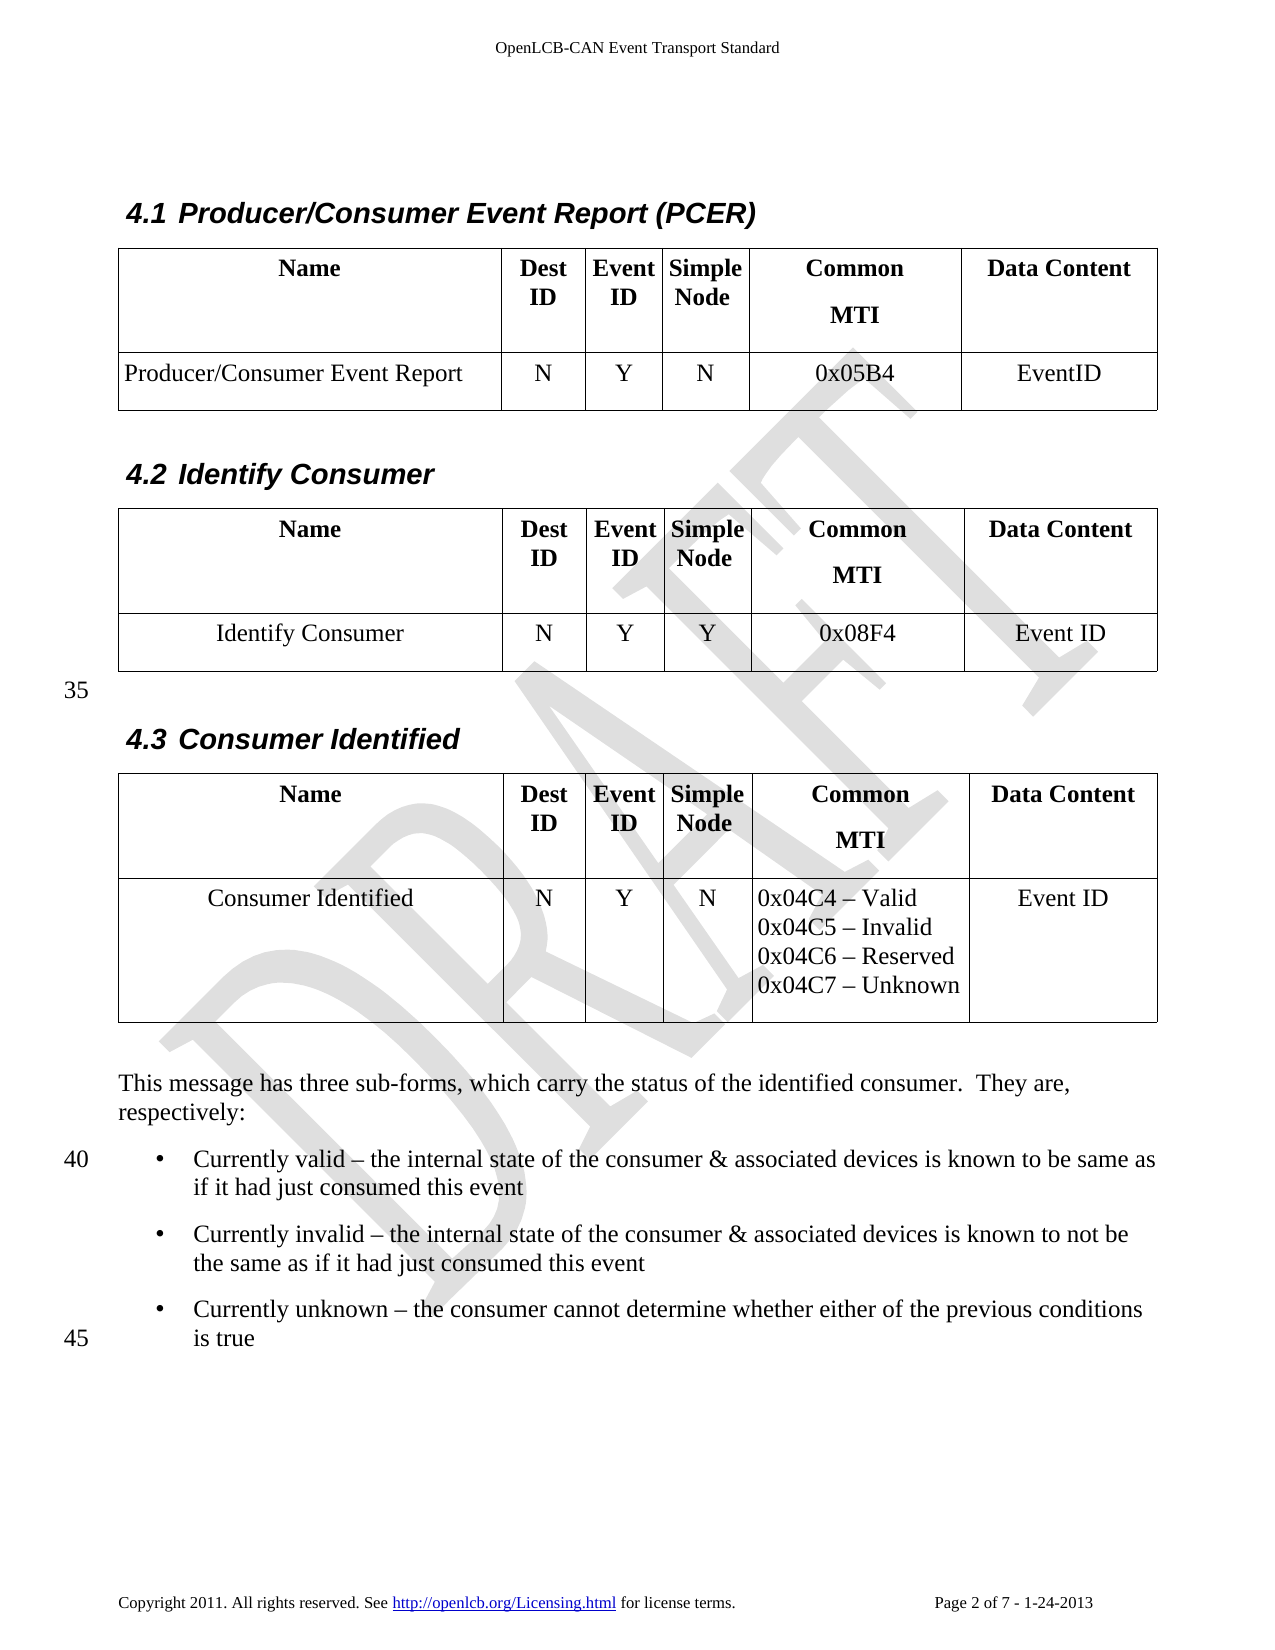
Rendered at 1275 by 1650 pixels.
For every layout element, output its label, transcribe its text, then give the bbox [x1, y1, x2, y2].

list Currently invalid – the internal state of the consumer & associated devices is known to not be the same as if it had just consumed this event [476, 1219, 1157, 1276]
table_header Name [119, 774, 503, 878]
table_cell N [675, 879, 752, 977]
table_header Common MTI [752, 509, 964, 612]
subtitle Producer/Consumer Event Report (PCER) [118, 196, 1157, 230]
list Currently valid – the internal state of the consumer & associated devices is known to be same as if it had just consumed this event [516, 1144, 1157, 1201]
table_header Common MTI [750, 249, 961, 352]
text This message has three sub-forms, which carry the status of the identified consumer. They are, respectively: [573, 1068, 1157, 1126]
table_header Simple Node [682, 831, 752, 878]
table_cell Consumer Identified [384, 879, 503, 983]
text This message has three sub-forms, which carry the status of the identified consumer. They are, respectively: [118, 1068, 278, 1126]
table_cell Y [665, 614, 730, 671]
table_cell [507, 978, 585, 1022]
subtitle [561, 722, 619, 755]
list Currently invalid – the internal state of the consumer & associated devices is known to not be the same as if it had just consumed this event [156, 1219, 428, 1276]
list Currently unknown – the consumer cannot determine whether either of the previous conditions is true [156, 1294, 1157, 1352]
table_cell Event ID [970, 879, 1157, 1022]
table_cell [716, 614, 751, 649]
table_header Name [119, 249, 501, 352]
text This message has three sub-forms, which carry the status of the identified consumer. They are, respectively: [263, 1068, 470, 1126]
subtitle Consumer Identified [118, 722, 564, 755]
subtitle [626, 722, 814, 755]
table_header Event ID [586, 249, 662, 352]
table_cell Consumer Identified [216, 983, 370, 1022]
table_cell N [502, 353, 585, 410]
table_cell N [527, 879, 585, 970]
table_cell 0x05B4 [860, 353, 961, 410]
list Currently invalid – the internal state of the consumer & associated devices is known to not be the same as if it had just consumed this event [414, 1219, 491, 1257]
table_header Event ID [586, 787, 649, 878]
table_header Dest ID [504, 774, 585, 878]
table_cell 0x08F4 [752, 614, 824, 671]
table_header Simple Node [665, 509, 690, 534]
table_header Data Content [970, 774, 1157, 878]
table_cell Y [587, 614, 664, 671]
table_header Data Content [962, 249, 1157, 352]
table_cell Identify Consumer [119, 614, 502, 671]
table_cell N [729, 999, 752, 1022]
table_cell Y [586, 879, 663, 1007]
table_cell 0x05B4 [828, 380, 899, 410]
table_header Simple Node [670, 515, 751, 612]
subtitle [860, 457, 1157, 490]
table_cell 0x04C4 – Valid 0x04C5 – Invalid 0x04C6 – Reserved 0x04C7 – Unknown [753, 879, 969, 1022]
table_cell N [503, 614, 586, 671]
table_header Simple Node [664, 786, 706, 856]
table_header Data Content [965, 509, 1157, 612]
table_header Simple Node [703, 774, 752, 808]
subtitle [824, 722, 1157, 755]
subtitle Identify Consumer [118, 457, 747, 490]
table_header Event ID [587, 509, 664, 612]
table_header Event ID [598, 774, 663, 862]
table_cell N [663, 353, 749, 410]
table_cell Event ID [965, 614, 1031, 671]
table_header Name [119, 509, 502, 612]
table_cell N [664, 900, 726, 1022]
table_cell 0x08F4 [818, 614, 964, 671]
list Currently valid – the internal state of the consumer & associated devices is known to be same as if it had just consumed this event [156, 1144, 353, 1201]
table_cell 0x05B4 [750, 353, 846, 410]
table_header Simple Node [663, 249, 749, 352]
table_header Common MTI [753, 774, 969, 878]
table_cell Producer/Consumer Event Report [119, 353, 501, 410]
text This message has three sub-forms, which carry the status of the identified consumer. They are, respectively: [465, 1068, 588, 1126]
table_cell Event ID [1017, 614, 1157, 671]
table_cell EventID [962, 353, 1157, 410]
table_header Dest ID [503, 509, 586, 612]
list Currently valid – the internal state of the consumer & associated devices is known to be same as if it had just consumed this event [339, 1144, 499, 1201]
table_cell [504, 898, 520, 966]
table_cell Y [586, 353, 662, 410]
subtitle [762, 457, 850, 490]
table_cell 0x08F4 [833, 661, 855, 671]
table_cell Consumer Identified [119, 879, 484, 1022]
table_header Dest ID [502, 249, 585, 352]
table_cell [586, 1006, 618, 1022]
